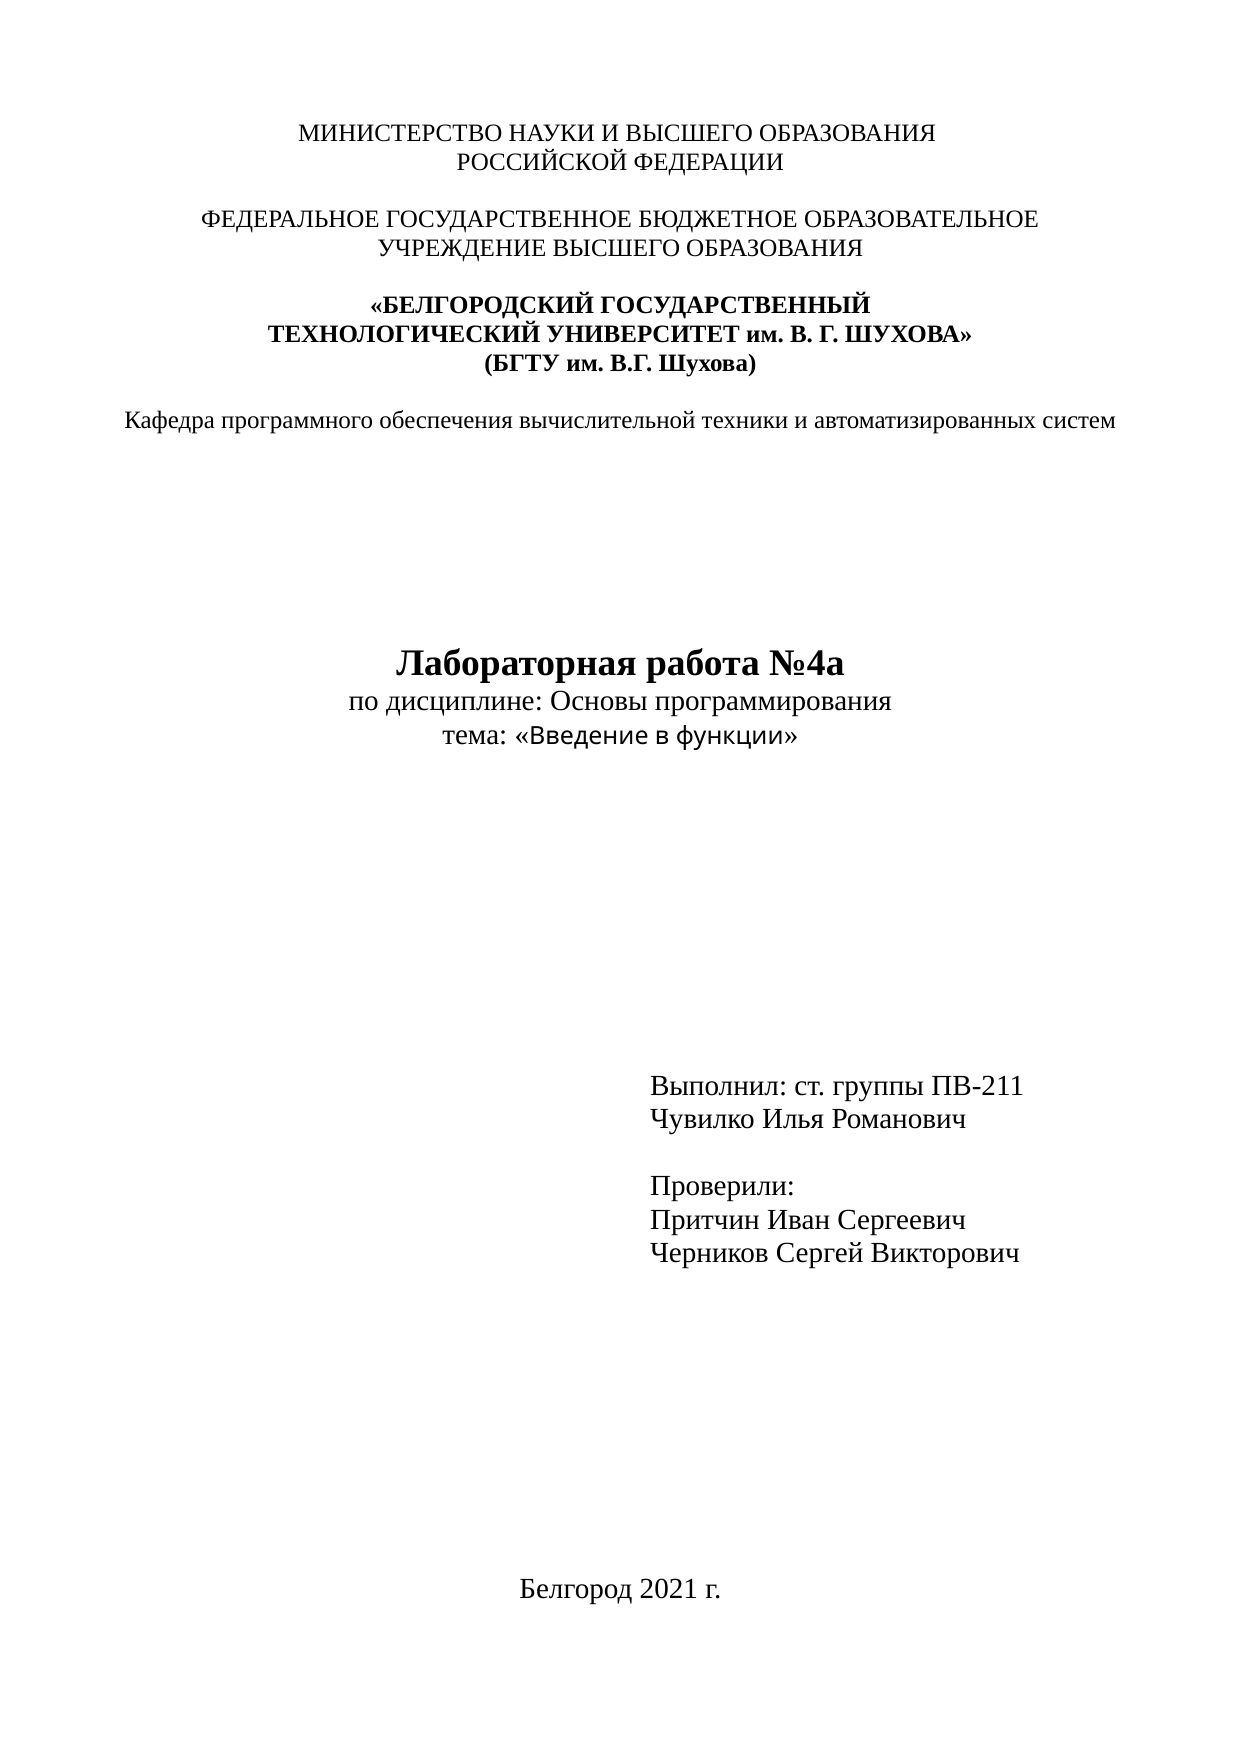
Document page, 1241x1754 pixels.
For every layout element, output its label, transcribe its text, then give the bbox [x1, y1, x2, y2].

text «БЕЛГОРОДСКИЙ ГОСУДАРСТВЕННЫЙ [118, 291, 1122, 319]
text Кафедра программного обеспечения вычислительной техники и автоматизированных систем [118, 406, 1122, 434]
text Черников Сергей Викторович [118, 1236, 1122, 1269]
text Притчин Иван Сергеевич [118, 1202, 1122, 1236]
text МИНИСТЕРСТВО НАУКИ И ВЫСШЕГО ОБРАЗОВАНИЯ РОССИЙСКОЙ ФЕДЕРАЦИИ [118, 118, 1122, 176]
text по дисциплине: Основы программирования [118, 683, 1122, 717]
text Проверили: [118, 1168, 1122, 1202]
text Белгород 2021 г. [118, 1571, 1122, 1604]
text ФЕДЕРАЛЬНОЕ ГОСУДАРСТВЕННОЕ БЮДЖЕТНОЕ ОБРАЗОВАТЕЛЬНОЕ УЧРЕЖДЕНИЕ ВЫСШЕГО ОБРАЗОВАНИЯ [118, 204, 1122, 262]
text Выполнил: ст. группы ПВ-211 [118, 1068, 1122, 1101]
text тема: «Введение в функции» [118, 717, 1122, 752]
text (БГТУ им. В.Г. Шухова) [118, 348, 1122, 377]
text Чувилко Илья Романович [118, 1101, 1122, 1135]
text ТЕХНОЛОГИЧЕСКИЙ УНИВЕРСИТЕТ им. В. Г. ШУХОВА» [118, 319, 1122, 348]
text Лабораторная работа №4a [118, 640, 1122, 683]
